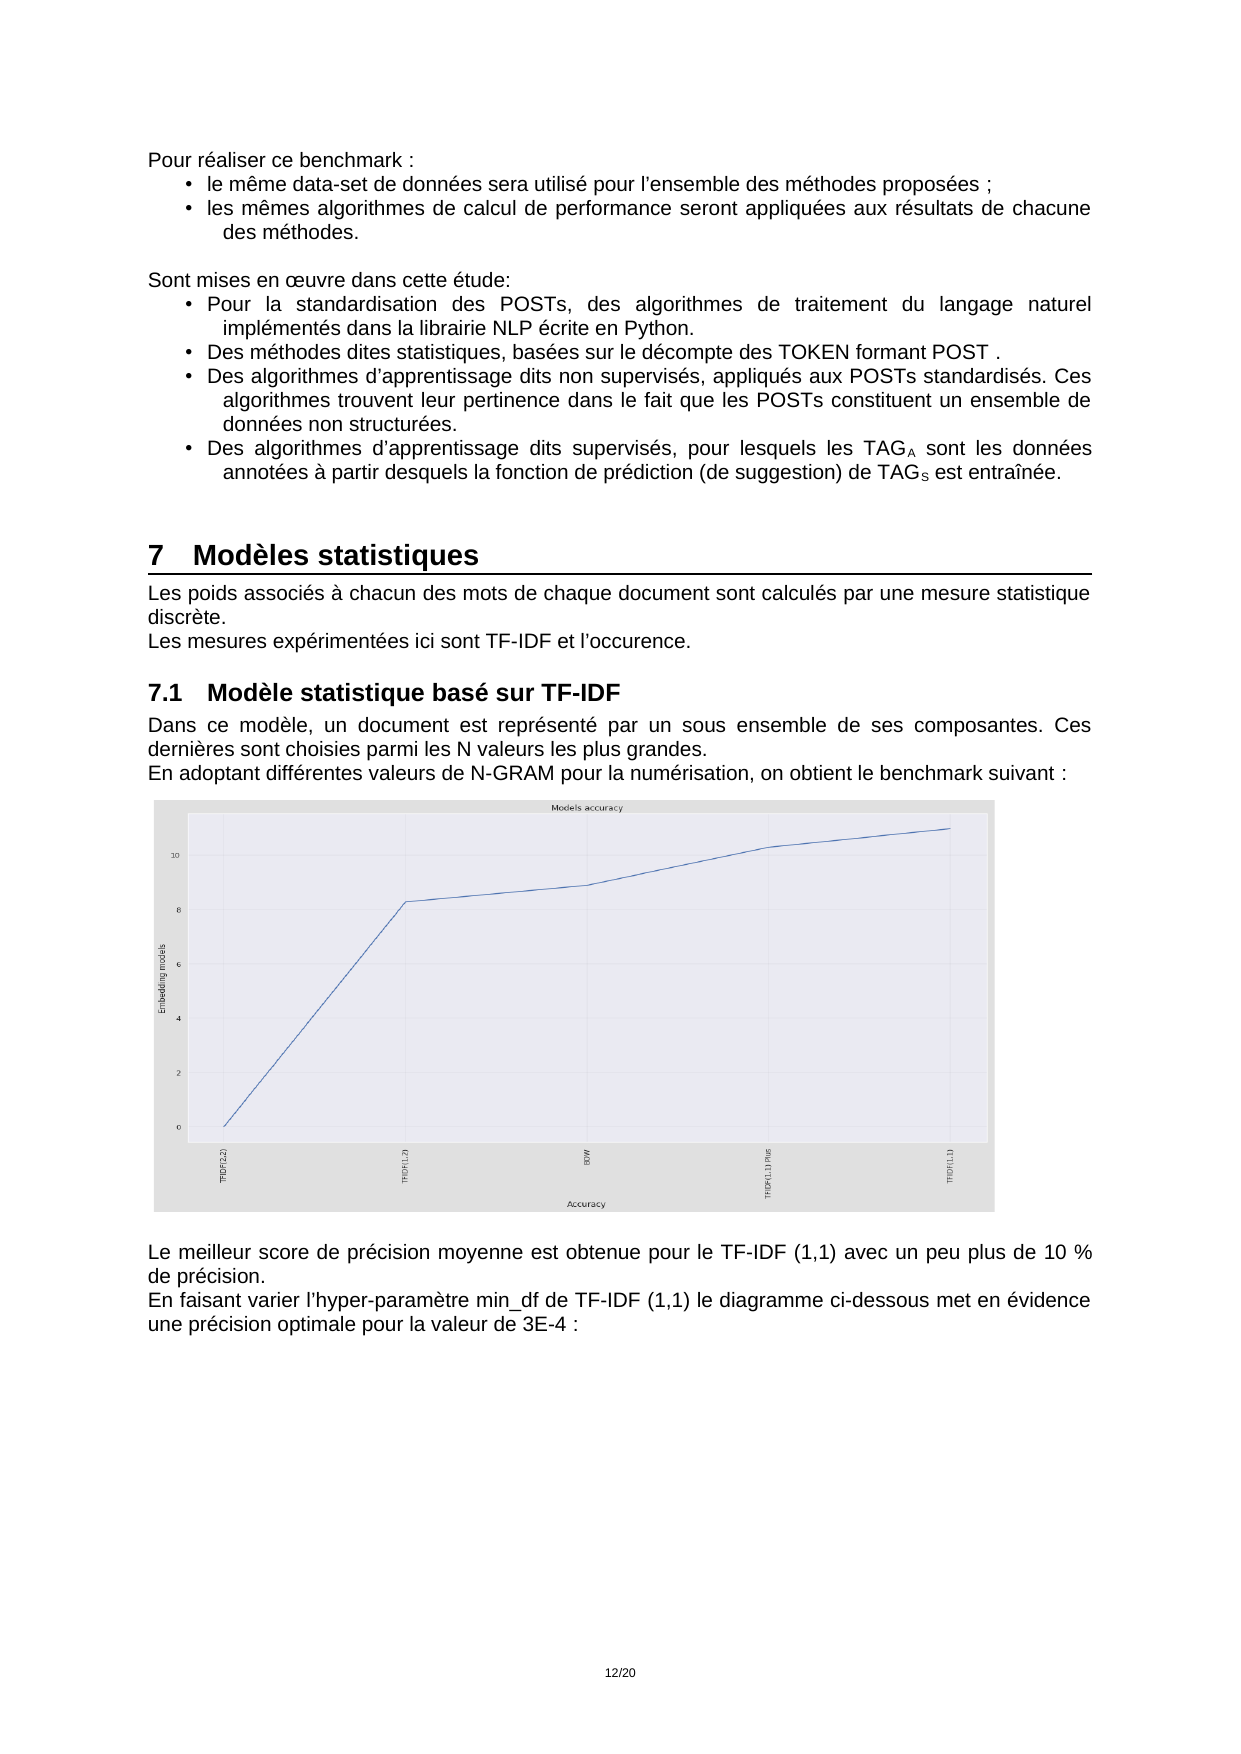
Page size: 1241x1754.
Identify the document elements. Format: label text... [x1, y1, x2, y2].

text Le meilleur score de précision moyenne est obtenue pour le TF-IDF (1,1) avec un peu plus de 10 % de précision. [148, 1240, 1092, 1288]
list Pour la standardisation des POSTs, des algorithmes de traitement du langage naturel implémentés dans la librairie NLP écrite en Python. [185, 292, 1092, 340]
subtitle Modèle statistique basé sur TF-IDF [148, 678, 1092, 707]
text En adoptant différentes valeurs de N-GRAM pour la numérisation, on obtient le benchmark suivant : [148, 761, 1092, 785]
text Sont mises en œuvre dans cette étude: [148, 268, 1092, 292]
text Les poids associés à chacun des mots de chaque document sont calculés par une mesure statistique discrète. [148, 581, 1092, 629]
subtitle Modèles statistiques [148, 537, 1092, 573]
list Des algorithmes d’apprentissage dits supervisés, pour lesquels les TAGA sont les données annotées à partir desquels la fonction de prédiction (de suggestion) de TAGS est entraînée. [185, 436, 1092, 484]
text Pour réaliser ce benchmark : [148, 148, 1092, 172]
text Les mesures expérimentées ici sont TF-IDF et l’occurence. [148, 629, 1092, 653]
picture [153, 800, 995, 1212]
text En faisant varier l’hyper-paramètre min_df de TF-IDF (1,1) le diagramme ci-dessous met en évidence une précision optimale pour la valeur de 3E-4 : [148, 1288, 1092, 1336]
list Des algorithmes d’apprentissage dits non supervisés, appliqués aux POSTs standardisés. Ces algorithmes trouvent leur pertinence dans le fait que les POSTs constituent un ensemble de données non structurées. [185, 364, 1092, 436]
text Dans ce modèle, un document est représenté par un sous ensemble de ses composantes. Ces dernières sont choisies parmi les N valeurs les plus grandes. [148, 713, 1092, 761]
list le même data-set de données sera utilisé pour l’ensemble des méthodes proposées ; [185, 172, 1092, 196]
list les mêmes algorithmes de calcul de performance seront appliquées aux résultats de chacune des méthodes. [185, 196, 1092, 244]
list Des méthodes dites statistiques, basées sur le décompte des TOKEN formant POST . [185, 340, 1092, 364]
